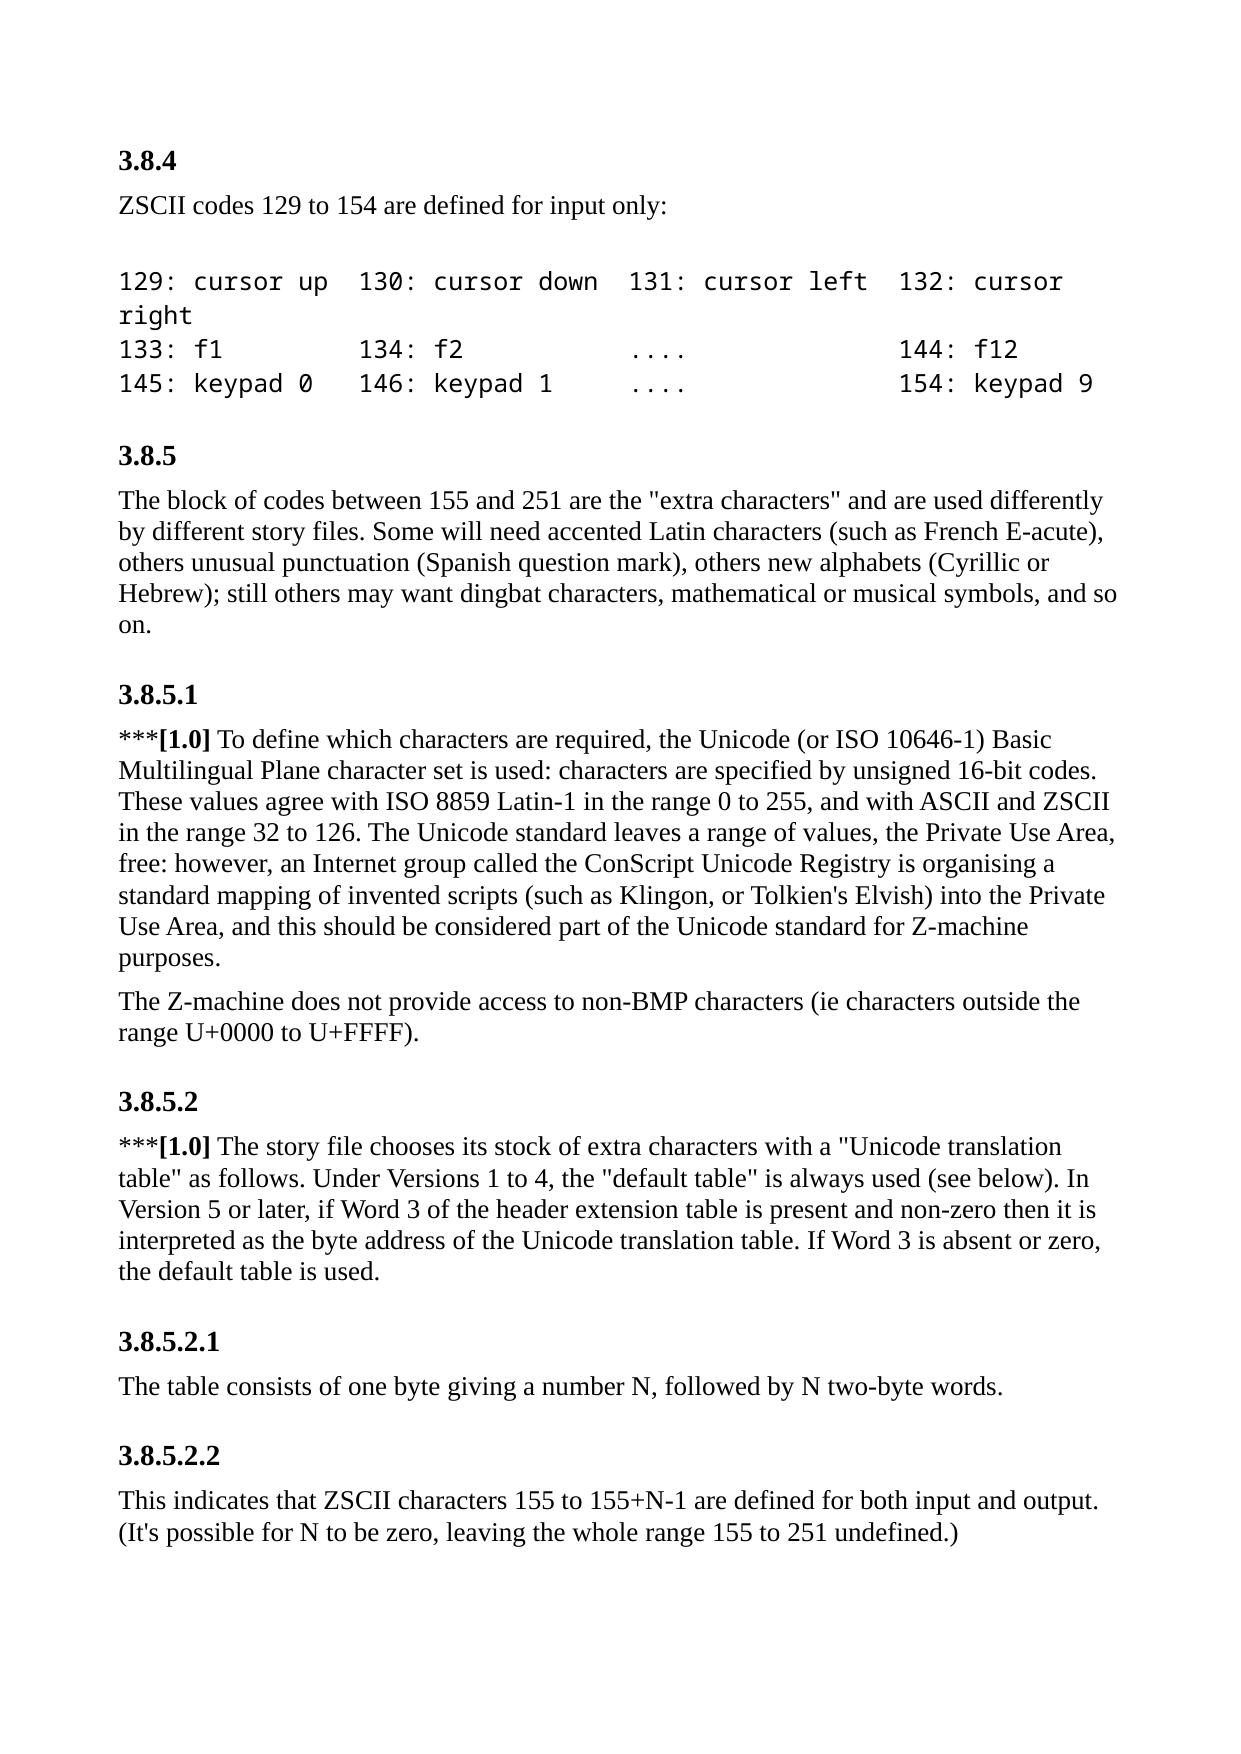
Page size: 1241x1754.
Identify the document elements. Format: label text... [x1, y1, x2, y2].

text The Z-machine does not provide access to non-BMP characters (ie characters outside the range U+0000 to U+FFFF). [118, 985, 1122, 1047]
subtitle 3.8.5.1 [118, 677, 1122, 711]
subtitle 3.8.5.2.1 [118, 1324, 1122, 1357]
text The table consists of one byte giving a number N, followed by N two-byte words. [118, 1370, 1122, 1401]
text ZSCII codes 129 to 154 are defined for input only: [118, 189, 1122, 251]
text ***[1.0] To define which characters are required, the Unicode (or ISO 10646-1) Basic Multilingual Plane character set is used: characters are specified by unsigned 16-bit codes. These values agree with ISO 8859 Latin-1 in the range 0 to 255, and with ASCII and ZSCII in the range 32 to 126. The Unicode standard leaves a range of values, the Private Use Area, free: however, an Internet group called the ConScript Unicode Registry is organising a standard mapping of invented scripts (such as Klingon, or Tolkien's Elvish) into the Private Use Area, and this should be considered part of the Unicode standard for Z-machine purposes. [118, 723, 1122, 972]
text The block of codes between 155 and 251 are the "extra characters" and are used differently by different story files. Some will need accented Latin characters (such as French E-acute), others unusual punctuation (Spanish question mark), others new alphabets (Cyrillic or Hebrew); still others may want dingbat characters, mathematical or musical symbols, and so on. [118, 484, 1122, 639]
subtitle 3.8.4 [118, 143, 1122, 177]
text This indicates that ZSCII characters 155 to 155+N-1 are defined for both input and output. (It's possible for N to be zero, leaving the whole range 155 to 251 undefined.) [118, 1484, 1122, 1547]
text 129: cursor up 130: cursor down 131: cursor left 132: cursor right 133: f1 134: f2 .... 144: f12 145: keypad 0 146: keypad 1 .... 154: keypad 9 [118, 264, 1122, 400]
subtitle 3.8.5.2.2 [118, 1438, 1122, 1472]
subtitle 3.8.5 [118, 438, 1122, 471]
text ***[1.0] The story file chooses its stock of extra characters with a "Unicode translation table" as follows. Under Versions 1 to 4, the "default table" is always used (see below). In Version 5 or later, if Word 3 of the header extension table is present and non-zero then it is interpreted as the byte address of the Unicode translation table. If Word 3 is absent or zero, the default table is used. [118, 1131, 1122, 1286]
subtitle 3.8.5.2 [118, 1084, 1122, 1118]
